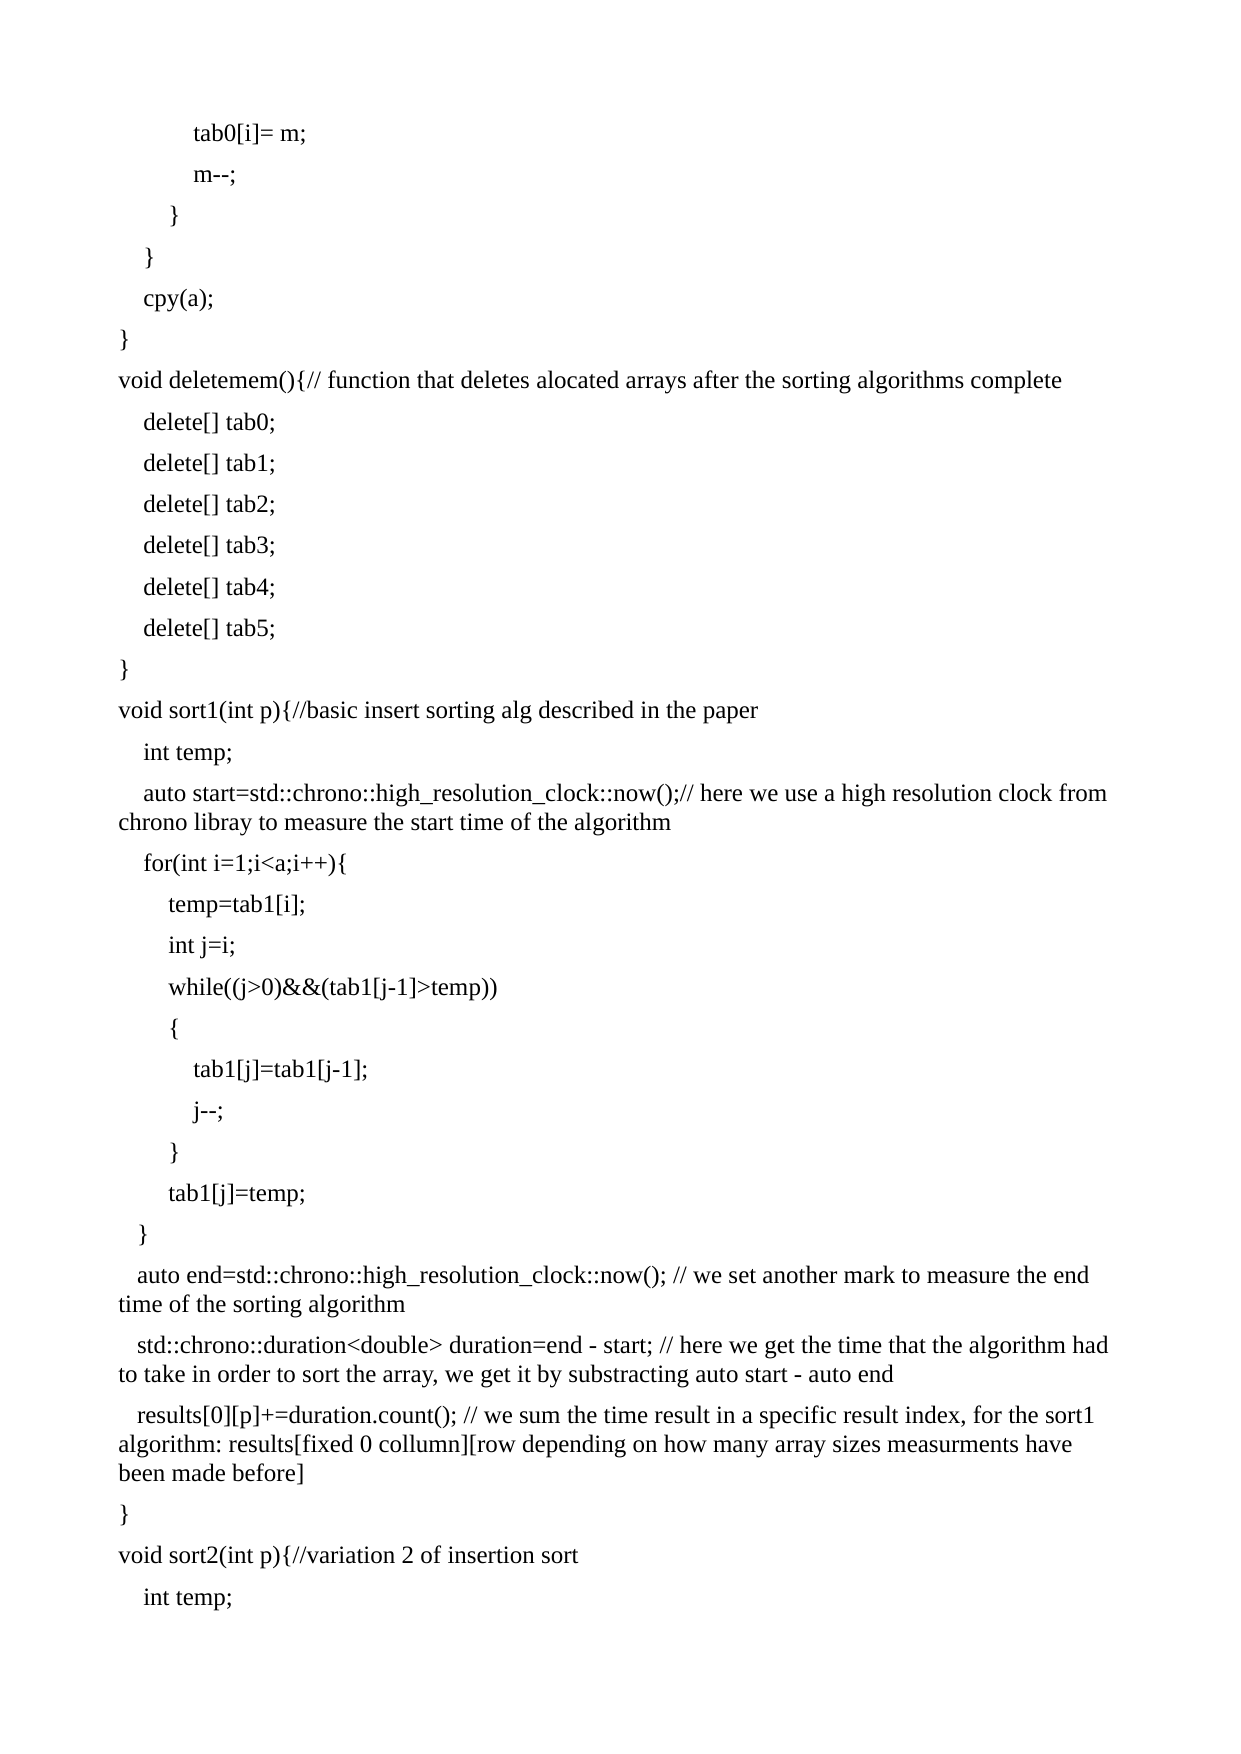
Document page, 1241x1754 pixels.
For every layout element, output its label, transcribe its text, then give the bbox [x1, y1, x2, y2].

text while((j>0)&&(tab1[j-1]>temp)) [118, 972, 1122, 1001]
text delete[] tab2; [118, 489, 1122, 518]
text delete[] tab3; [118, 531, 1122, 559]
text for(int i=1;i<a;i++){ [118, 848, 1122, 877]
text int temp; [118, 1582, 1122, 1611]
text tab1[j]=temp; [118, 1178, 1122, 1207]
text auto end=std::chrono::high_resolution_clock::now(); // we set another mark to measure the end time of the sorting algorithm [118, 1261, 1122, 1318]
text } [118, 654, 1122, 683]
text tab0[i]= m; [118, 118, 1122, 147]
text } [118, 1499, 1122, 1528]
text j--; [118, 1096, 1122, 1124]
text cpy(a); [118, 283, 1122, 312]
text { [118, 1013, 1122, 1042]
text tab1[j]=tab1[j-1]; [118, 1054, 1122, 1083]
text temp=tab1[i]; [118, 889, 1122, 918]
text } [118, 1137, 1122, 1166]
text std::chrono::duration<double> duration=end - start; // here we get the time that the algorithm had to take in order to sort the array, we get it by substracting auto start - auto end [118, 1331, 1122, 1388]
text void sort2(int p){//variation 2 of insertion sort [118, 1541, 1122, 1569]
text void sort1(int p){//basic insert sorting alg described in the paper [118, 696, 1122, 724]
text void deletemem(){// function that deletes alocated arrays after the sorting algorithms complete [118, 366, 1122, 394]
text delete[] tab0; [118, 407, 1122, 436]
text } [118, 324, 1122, 353]
text } [118, 201, 1122, 229]
text m--; [118, 159, 1122, 188]
text int j=i; [118, 931, 1122, 959]
text delete[] tab1; [118, 448, 1122, 477]
text auto start=std::chrono::high_resolution_clock::now();// here we use a high resolution clock from chrono libray to measure the start time of the algorithm [118, 778, 1122, 836]
text delete[] tab5; [118, 613, 1122, 642]
text int temp; [118, 737, 1122, 766]
text } [118, 1219, 1122, 1248]
text delete[] tab4; [118, 572, 1122, 601]
text results[0][p]+=duration.count(); // we sum the time result in a specific result index, for the sort1 algorithm: results[fixed 0 collumn][row depending on how many array sizes measurments have been made before] [118, 1401, 1122, 1487]
text } [118, 242, 1122, 271]
